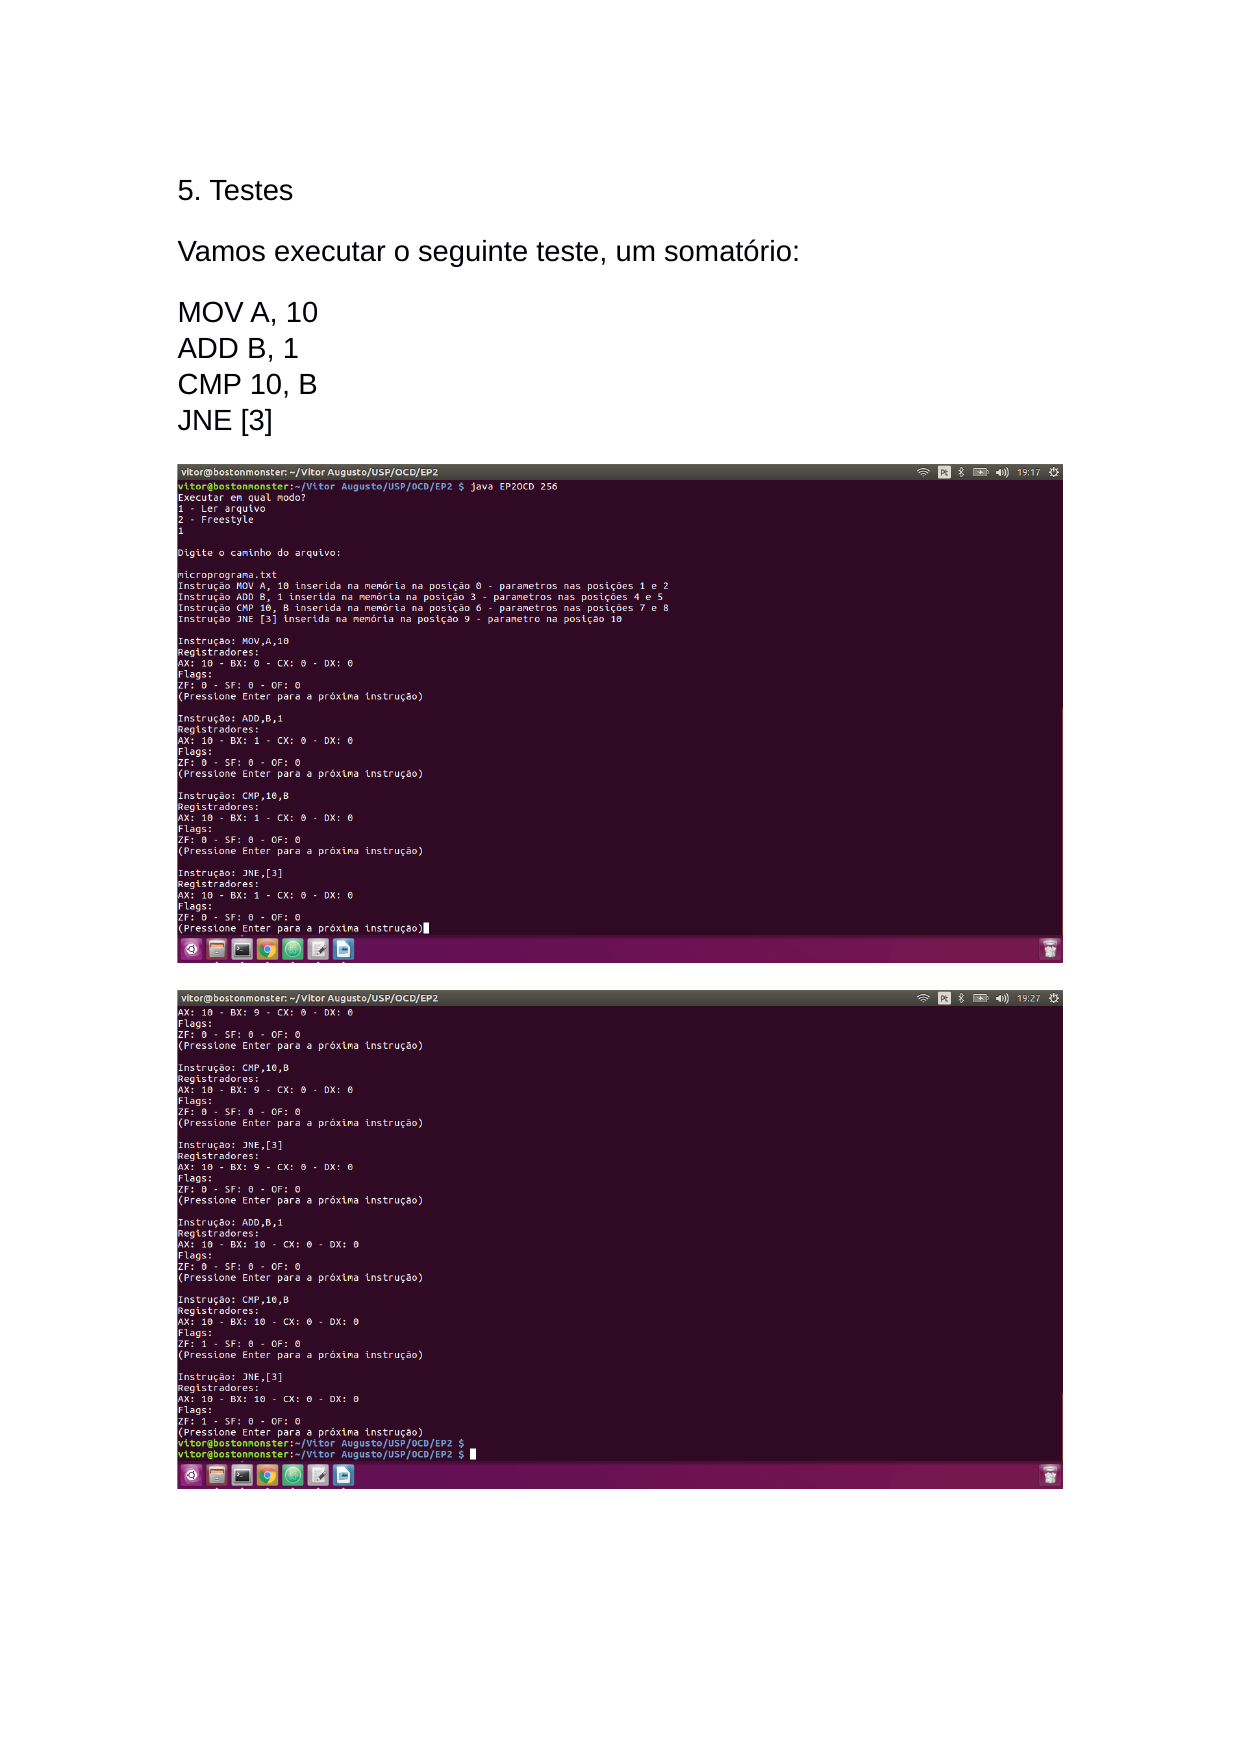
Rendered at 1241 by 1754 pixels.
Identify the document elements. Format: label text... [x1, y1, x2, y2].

subtitle MOV A, 10 ADD B, 1 CMP 10, B JNE [3] [177, 295, 1063, 437]
picture [177, 990, 1063, 1489]
subtitle Vamos executar o seguinte teste, um somatório: [177, 234, 1063, 267]
picture [177, 464, 1063, 963]
subtitle 5. Testes [177, 173, 1063, 206]
